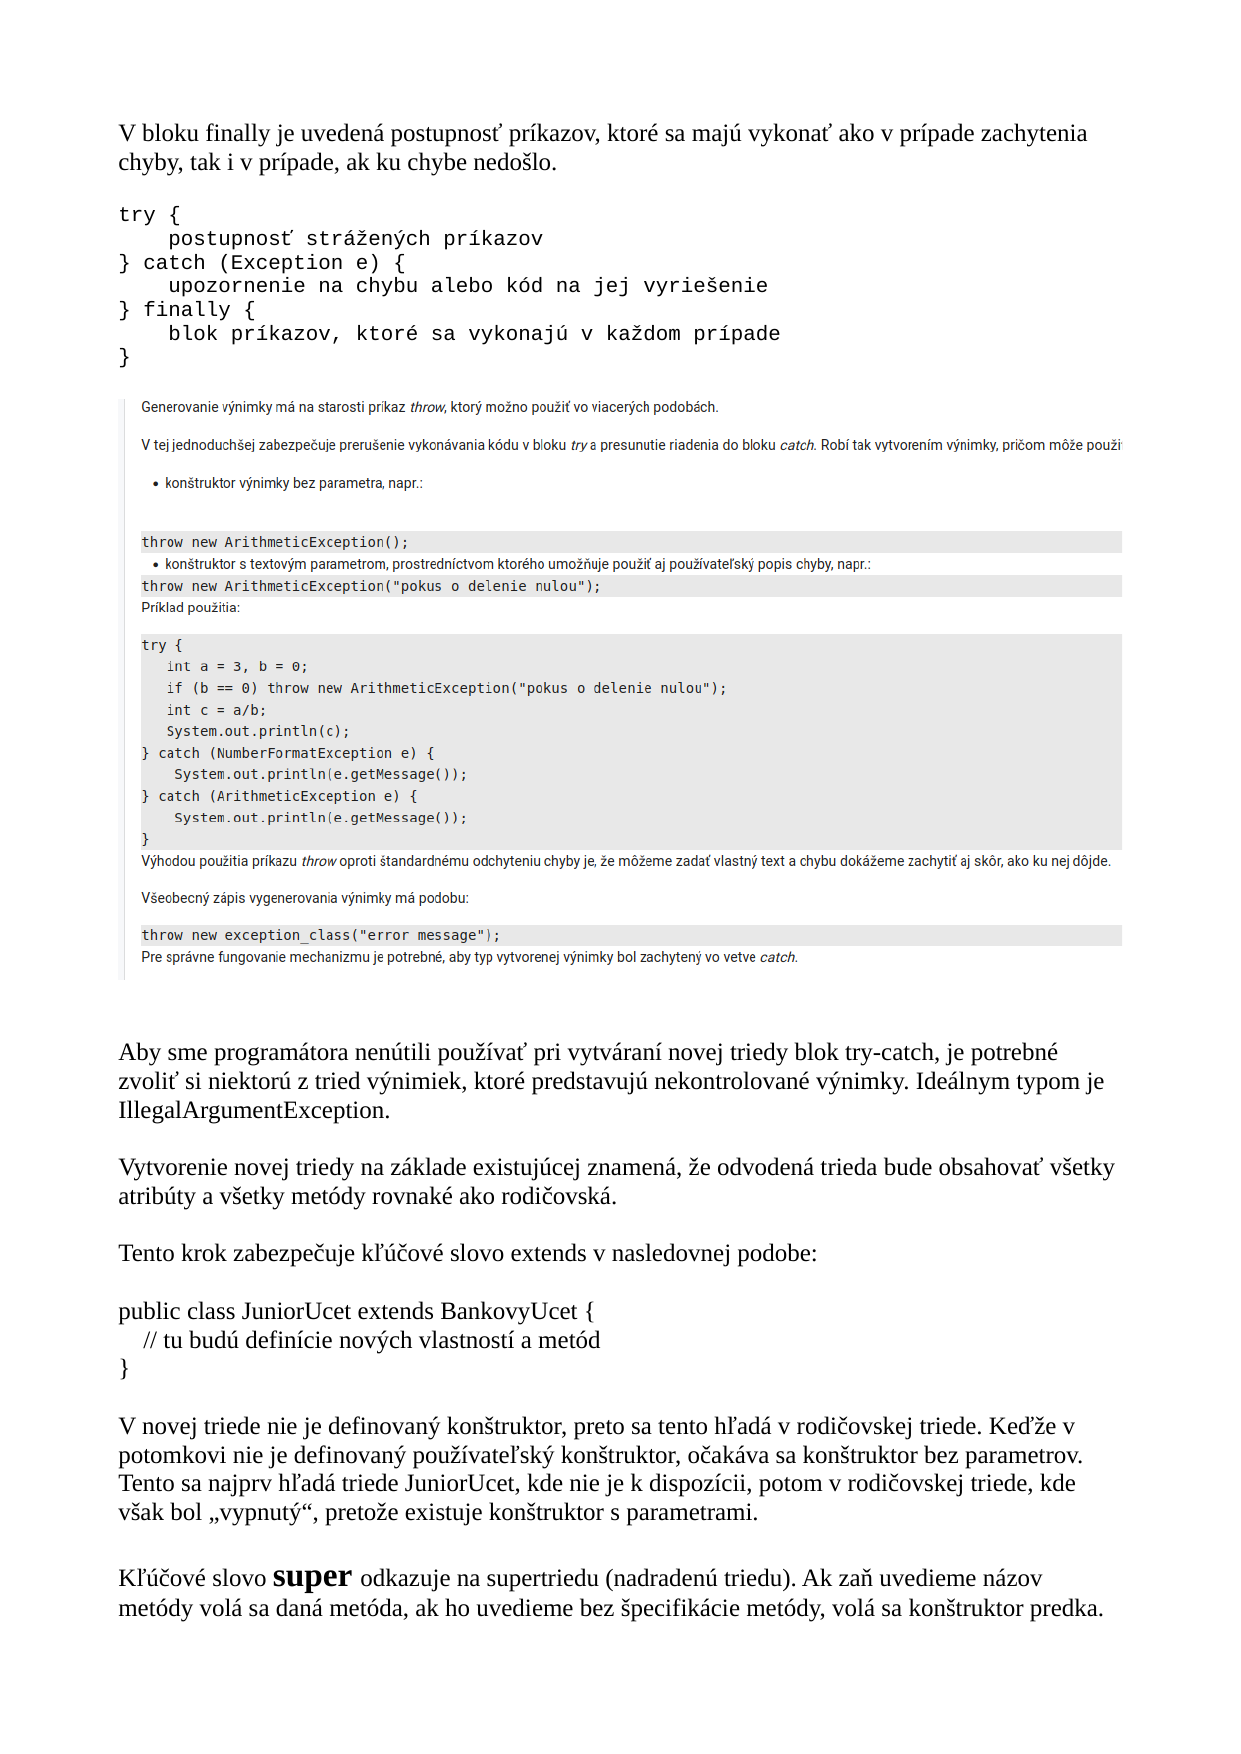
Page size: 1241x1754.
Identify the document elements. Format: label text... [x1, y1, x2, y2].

text } finally { [118, 299, 1122, 323]
text } [118, 346, 1122, 370]
text blok príkazov, ktoré sa vykonajú v každom prípade [118, 323, 1122, 346]
text upozornenie na chybu alebo kód na jej vyriešenie [118, 275, 1122, 299]
text Kľúčové slovo super odkazuje na supertriedu (nadradenú triedu). Ak zaň uvedieme názov metódy volá sa daná metóda, ak ho uvedieme bez špecifikácie metódy, volá sa konštruktor predka. [118, 1555, 1122, 1622]
text postupnosť strážených príkazov [118, 228, 1122, 252]
text // tu budú definície nových vlastností a metód [118, 1325, 1122, 1353]
text } [118, 1353, 1122, 1382]
text Tento krok zabezpečuje kľúčové slovo extends v nasledovnej podobe: [118, 1238, 1122, 1267]
text } catch (Exception e) { [118, 252, 1122, 275]
text Aby sme programátora nenútili používať pri vytváraní novej triedy blok try-catch, je potrebné zvoliť si niektorú z tried výnimiek, ktoré predstavujú nekontrolované výnimky. Ideálnym typom je IllegalArgumentException. [118, 1037, 1122, 1123]
text public class JuniorUcet extends BankovyUcet { [118, 1296, 1122, 1325]
text V bloku finally je uvedená postupnosť príkazov, ktoré sa majú vykonať ako v prípade zachytenia chyby, tak i v prípade, ak ku chybe nedošlo. [118, 118, 1122, 176]
picture [118, 399, 1123, 980]
text try { [118, 204, 1122, 228]
text V novej triede nie je definovaný konštruktor, preto sa tento hľadá v rodičovskej triede. Keďže v potomkovi nie je definovaný používateľský konštruktor, očakáva sa konštruktor bez parametrov. Tento sa najprv hľadá triede JuniorUcet, kde nie je k dispozícii, potom v rodičovskej triede, kde však bol „vypnutý“, pretože existuje konštruktor s parametrami. [118, 1411, 1122, 1526]
text Vytvorenie novej triedy na základe existujúcej znamená, že odvodená trieda bude obsahovať všetky atribúty a všetky metódy rovnaké ako rodičovská. [118, 1152, 1122, 1210]
